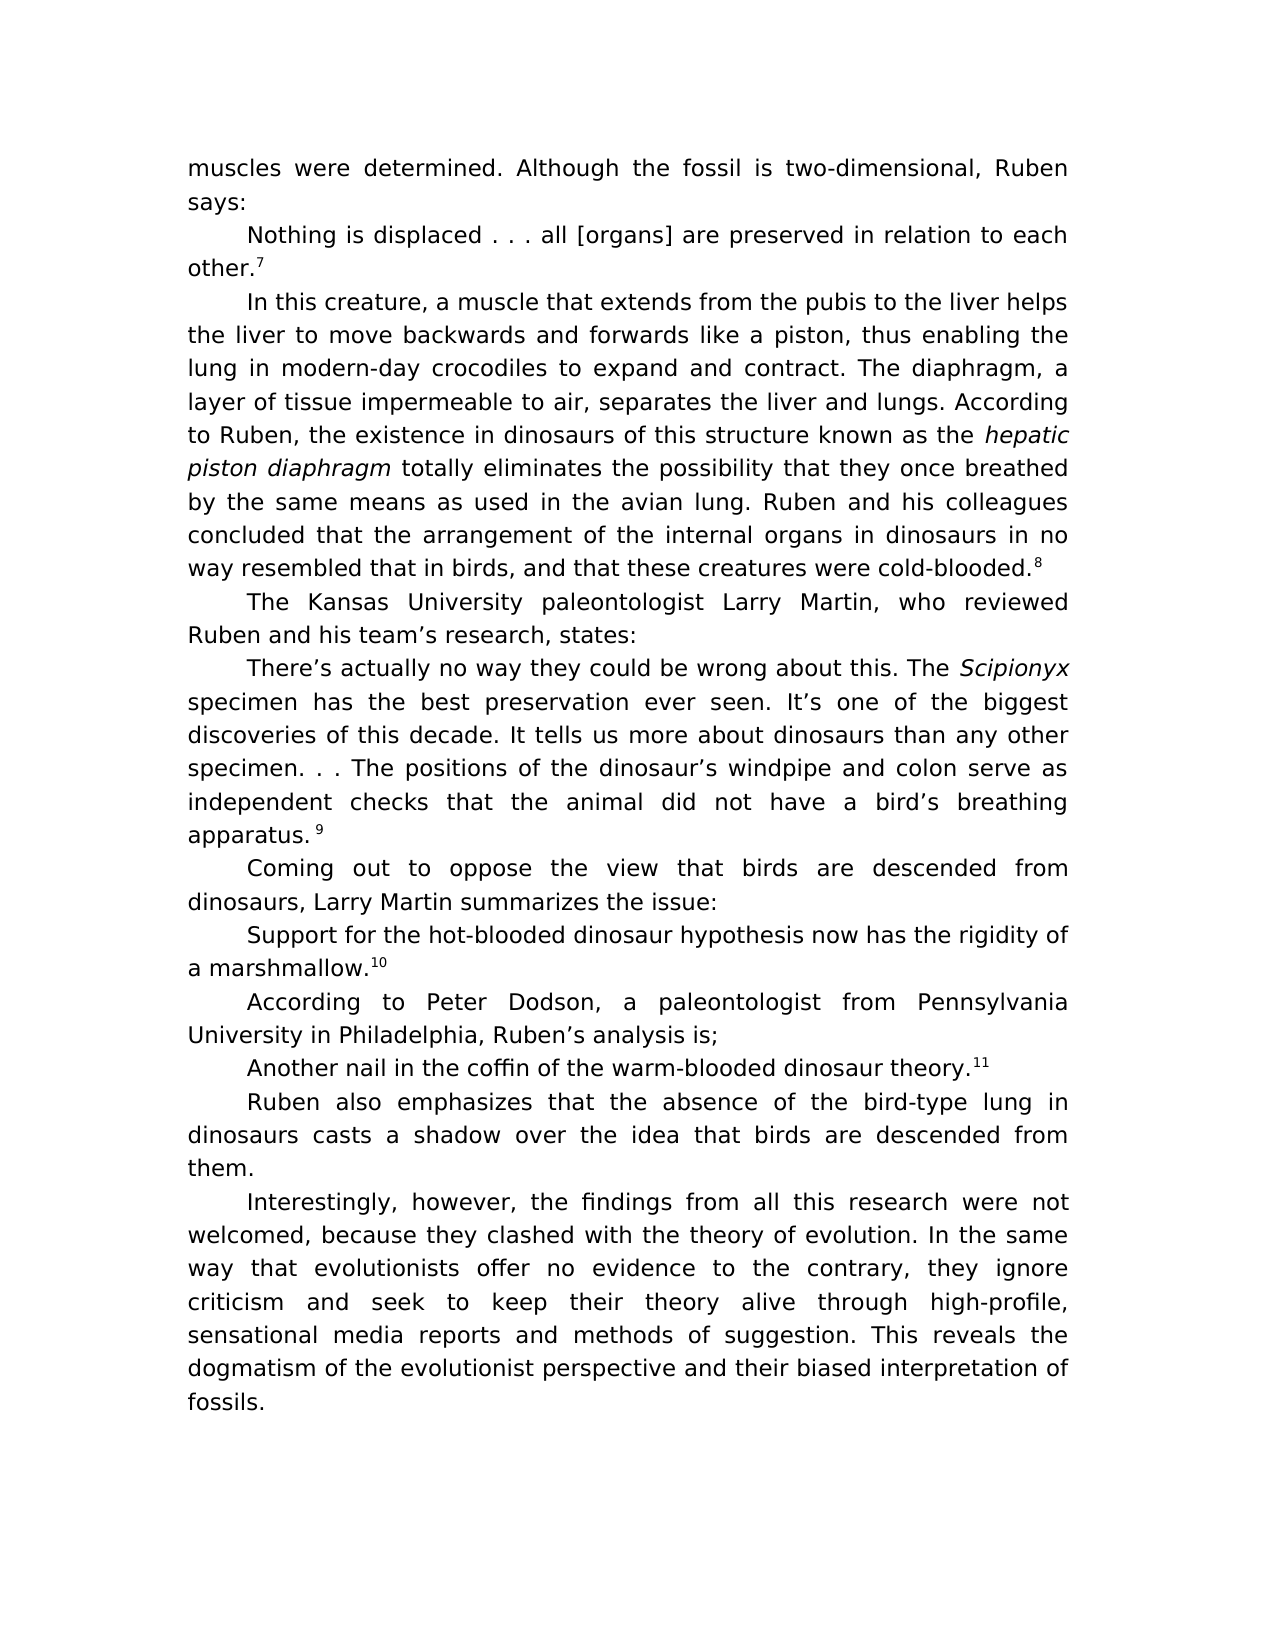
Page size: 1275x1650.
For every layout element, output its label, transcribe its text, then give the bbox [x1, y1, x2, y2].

text There’s actually no way they could be wrong about this. The Scipionyx specimen has the best preservation ever seen. It’s one of the biggest discoveries of this decade. It tells us more about dinosaurs than any other specimen. . . The positions of the dinosaur’s windpipe and colon serve as independent checks that the animal did not have a bird’s breathing apparatus. 9 [187, 650, 1070, 850]
text Another nail in the coffin of the warm-blooded dinosaur theory.11 [187, 1050, 1070, 1083]
text Interestingly, however, the findings from all this research were not welcomed, because they clashed with the theory of evolution. In the same way that evolutionists offer no evidence to the contrary, they ignore criticism and seek to keep their theory alive through high-profile, sensational media reports and methods of suggestion. This reveals the dogmatism of the evolutionist perspective and their biased interpretation of fossils. [187, 1183, 1070, 1417]
text muscles were determined. Although the fossil is two-dimensional, Ruben says: [187, 150, 1070, 217]
text Nothing is displaced . . . all [organs] are preserved in relation to each other.7 [187, 217, 1070, 283]
text In this creature, a muscle that extends from the pubis to the liver helps the liver to move backwards and forwards like a piston, thus enabling the lung in modern-day crocodiles to expand and contract. The diaphragm, a layer of tissue impermeable to air, separates the liver and lungs. According to Ruben, the existence in dinosaurs of this structure known as the hepatic piston diaphragm totally eliminates the possibility that they once breathed by the same means as used in the avian lung. Ruben and his colleagues concluded that the arrangement of the internal organs in dinosaurs in no way resembled that in birds, and that these creatures were cold-blooded.8 [187, 283, 1070, 583]
text According to Peter Dodson, a paleontologist from Pennsylvania University in Philadelphia, Ruben’s analysis is; [187, 983, 1070, 1050]
text The Kansas University paleontologist Larry Martin, who reviewed Ruben and his team’s research, states: [187, 583, 1070, 650]
text Support for the hot-blooded dinosaur hypothesis now has the rigidity of a marshmallow.10 [187, 917, 1070, 983]
text Ruben also emphasizes that the absence of the bird-type lung in dinosaurs casts a shadow over the idea that birds are descended from them. [187, 1083, 1070, 1183]
text Coming out to oppose the view that birds are descended from dinosaurs, Larry Martin summarizes the issue: [187, 850, 1070, 917]
